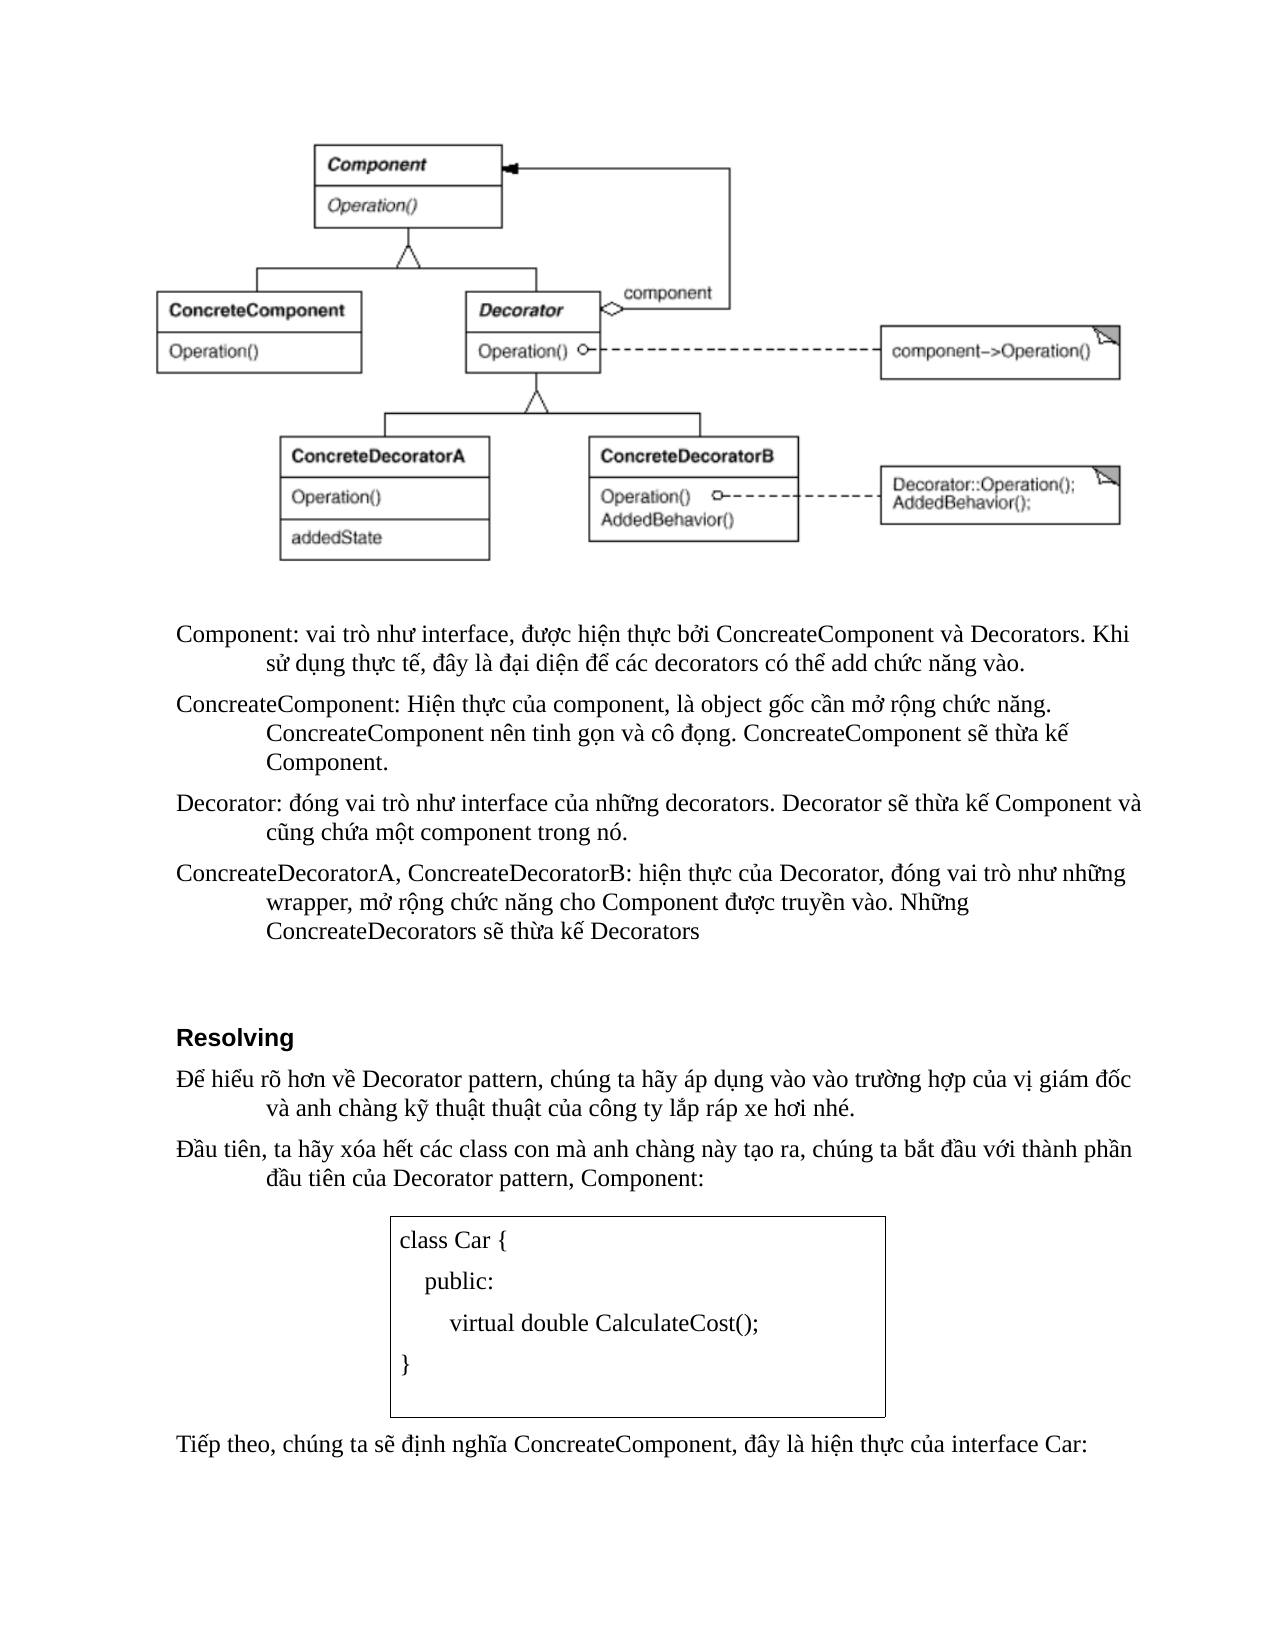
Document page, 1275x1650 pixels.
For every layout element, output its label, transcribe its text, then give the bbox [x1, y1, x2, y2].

text virtual double CalculateCost(); [399, 1308, 876, 1336]
text class Car { [399, 1225, 876, 1254]
text Component: vai trò như interface, được hiện thực bởi ConcreateComponent và Decorators. Khi sử dụng thực tế, đây là đại diện để các decorators có thể add chức năng vào. [176, 619, 1157, 677]
text Tiếp theo, chúng ta sẽ định nghĩa ConcreateComponent, đây là hiện thực của interface Car: [176, 1204, 1157, 1458]
text Để hiểu rõ hơn về Decorator pattern, chúng ta hãy áp dụng vào vào trường hợp của vị giám đốc và anh chàng kỹ thuật thuật của công ty lắp ráp xe hơi nhé. [176, 1064, 1157, 1122]
picture [147, 118, 1128, 579]
text ConcreateComponent: Hiện thực của component, là object gốc cần mở rộng chức năng. ConcreateComponent nên tinh gọn và cô đọng. ConcreateComponent sẽ thừa kế Component. [176, 689, 1157, 776]
text Đầu tiên, ta hãy xóa hết các class con mà anh chàng này tạo ra, chúng ta bắt đầu với thành phần đầu tiên của Decorator pattern, Component: [176, 1134, 1157, 1192]
subtitle Resolving [176, 1023, 1157, 1052]
text public: [399, 1266, 876, 1295]
text } [399, 1349, 876, 1378]
text Decorator: đóng vai trò như interface của những decorators. Decorator sẽ thừa kế Component và cũng chứa một component trong nó. [176, 788, 1157, 846]
text ConcreateDecoratorA, ConcreateDecoratorB: hiện thực của Decorator, đóng vai trò như những wrapper, mở rộng chức năng cho Component được truyền vào. Những ConcreateDecorators sẽ thừa kế Decorators [176, 858, 1157, 944]
